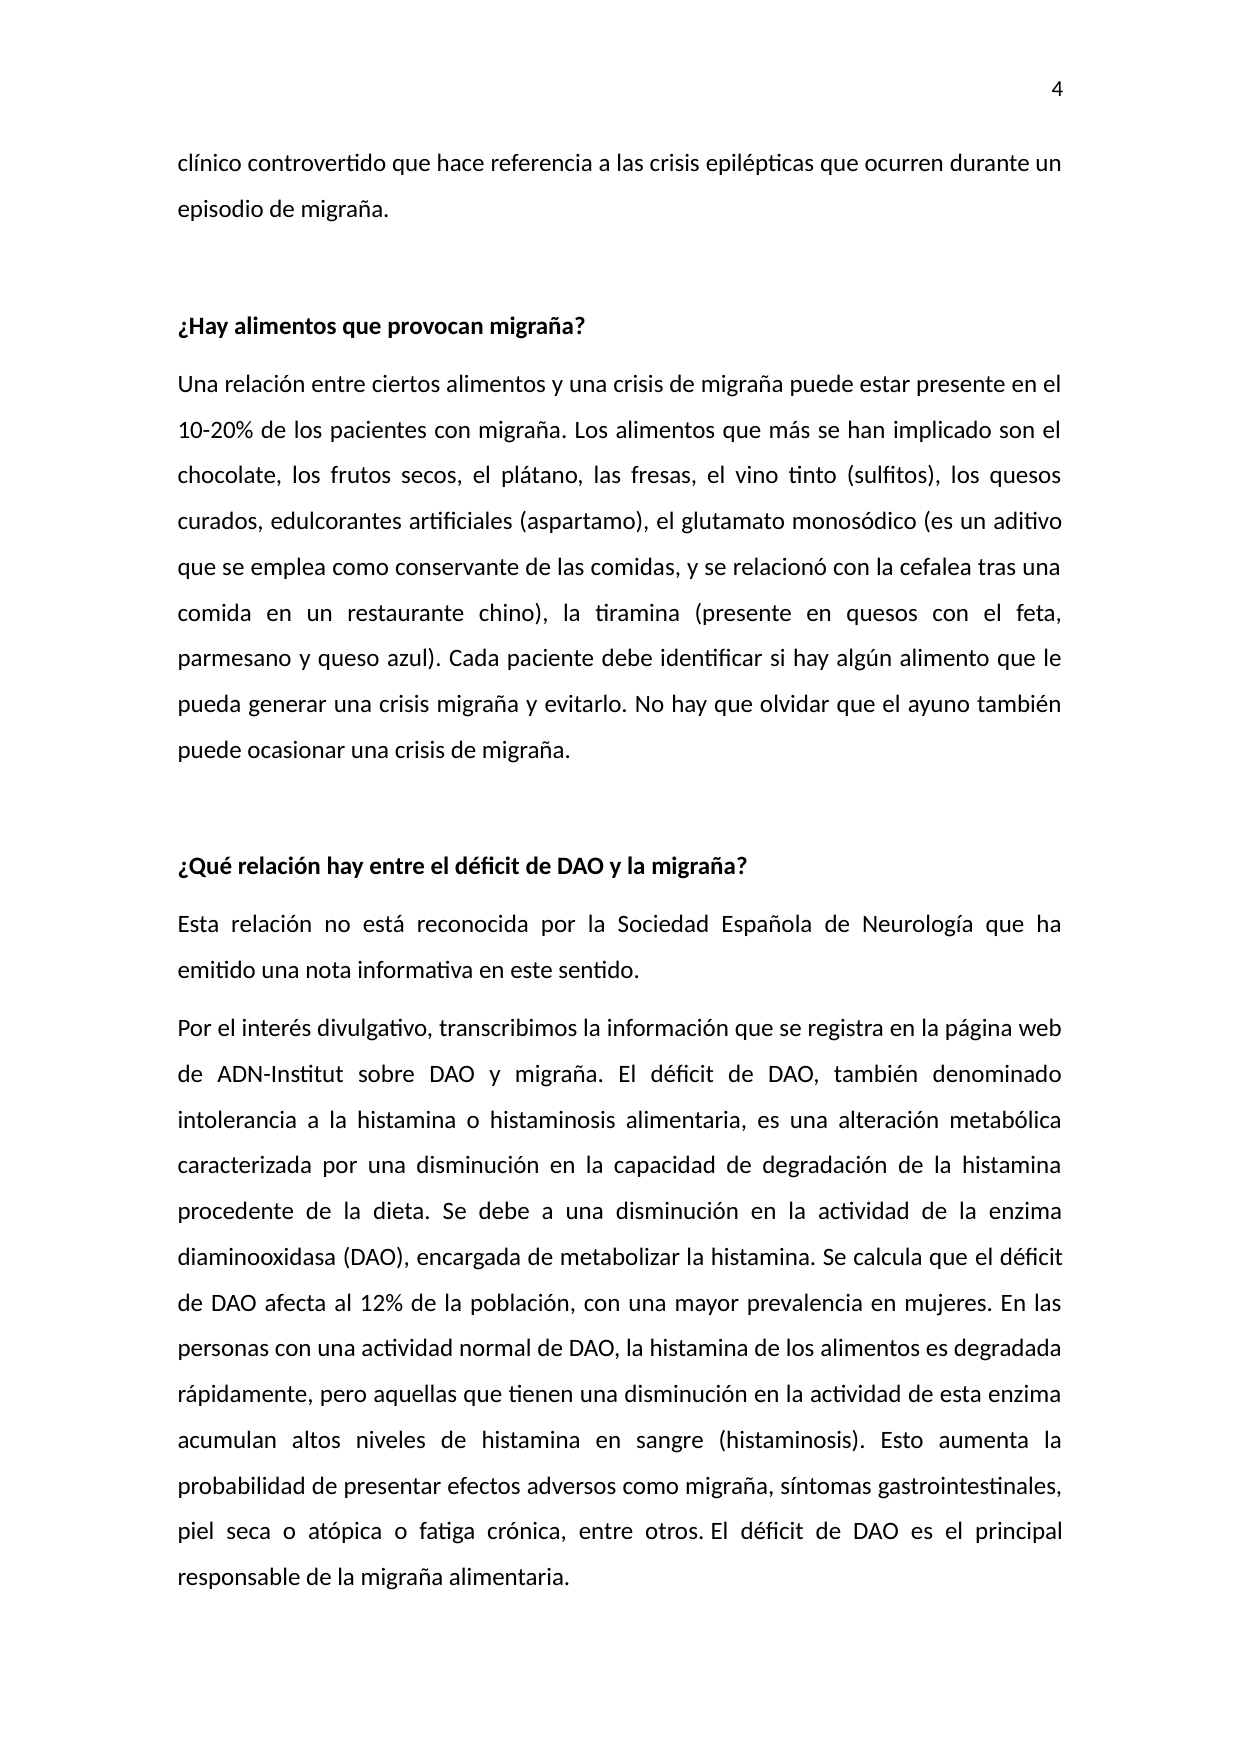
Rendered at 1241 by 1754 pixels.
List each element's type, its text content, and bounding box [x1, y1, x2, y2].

text Por el interés divulgativo, transcribimos la información que se registra en la página web de ADN-Institut sobre DAO y migraña. El déficit de DAO, también denominado intolerancia a la histamina o histaminosis alimentaria, es una alteración metabólica caracterizada por una disminución en la capacidad de degradación de la histamina procedente de la dieta. Se debe a una disminución en la actividad de la enzima diaminooxidasa (DAO), encargada de metabolizar la histamina. Se calcula que el déficit de DAO afecta al 12% de la población, con una mayor prevalencia en mujeres. En las personas con una actividad normal de DAO, la histamina de los alimentos es degradada rápidamente, pero aquellas que tienen una disminución en la actividad de esta enzima acumulan altos niveles de histamina en sangre (histaminosis). Esto aumenta la probabilidad de presentar efectos adversos como migraña, síntomas gastrointestinales, piel seca o atópica o fatiga crónica, entre otros. El déficit de DAO es el principal responsable de la migraña alimentaria. [177, 1012, 1063, 1592]
text ¿Qué relación hay entre el déficit de DAO y la migraña? [177, 850, 1063, 881]
text Una relación entre ciertos alimentos y una crisis de migraña puede estar presente en el 10-20% de los pacientes con migraña. Los alimentos que más se han implicado son el chocolate, los frutos secos, el plátano, las fresas, el vino tinto (sulfitos), los quesos curados, edulcorantes artificiales (aspartamo), el glutamato monosódico (es un aditivo que se emplea como conservante de las comidas, y se relacionó con la cefalea tras una comida en un restaurante chino), la tiramina (presente en quesos con el feta, parmesano y queso azul). Cada paciente debe identificar si hay algún alimento que le pueda generar una crisis migraña y evitarlo. No hay que olvidar que el ayuno también puede ocasionar una crisis de migraña. [177, 368, 1063, 764]
text Esta relación no está reconocida por la Sociedad Española de Neurología que ha emitido una nota informativa en este sentido. [177, 908, 1063, 985]
text clínico controvertido que hace referencia a las crisis epilépticas que ocurren durante un episodio de migraña. [177, 148, 1063, 224]
text ¿Hay alimentos que provocan migraña? [177, 310, 1063, 340]
